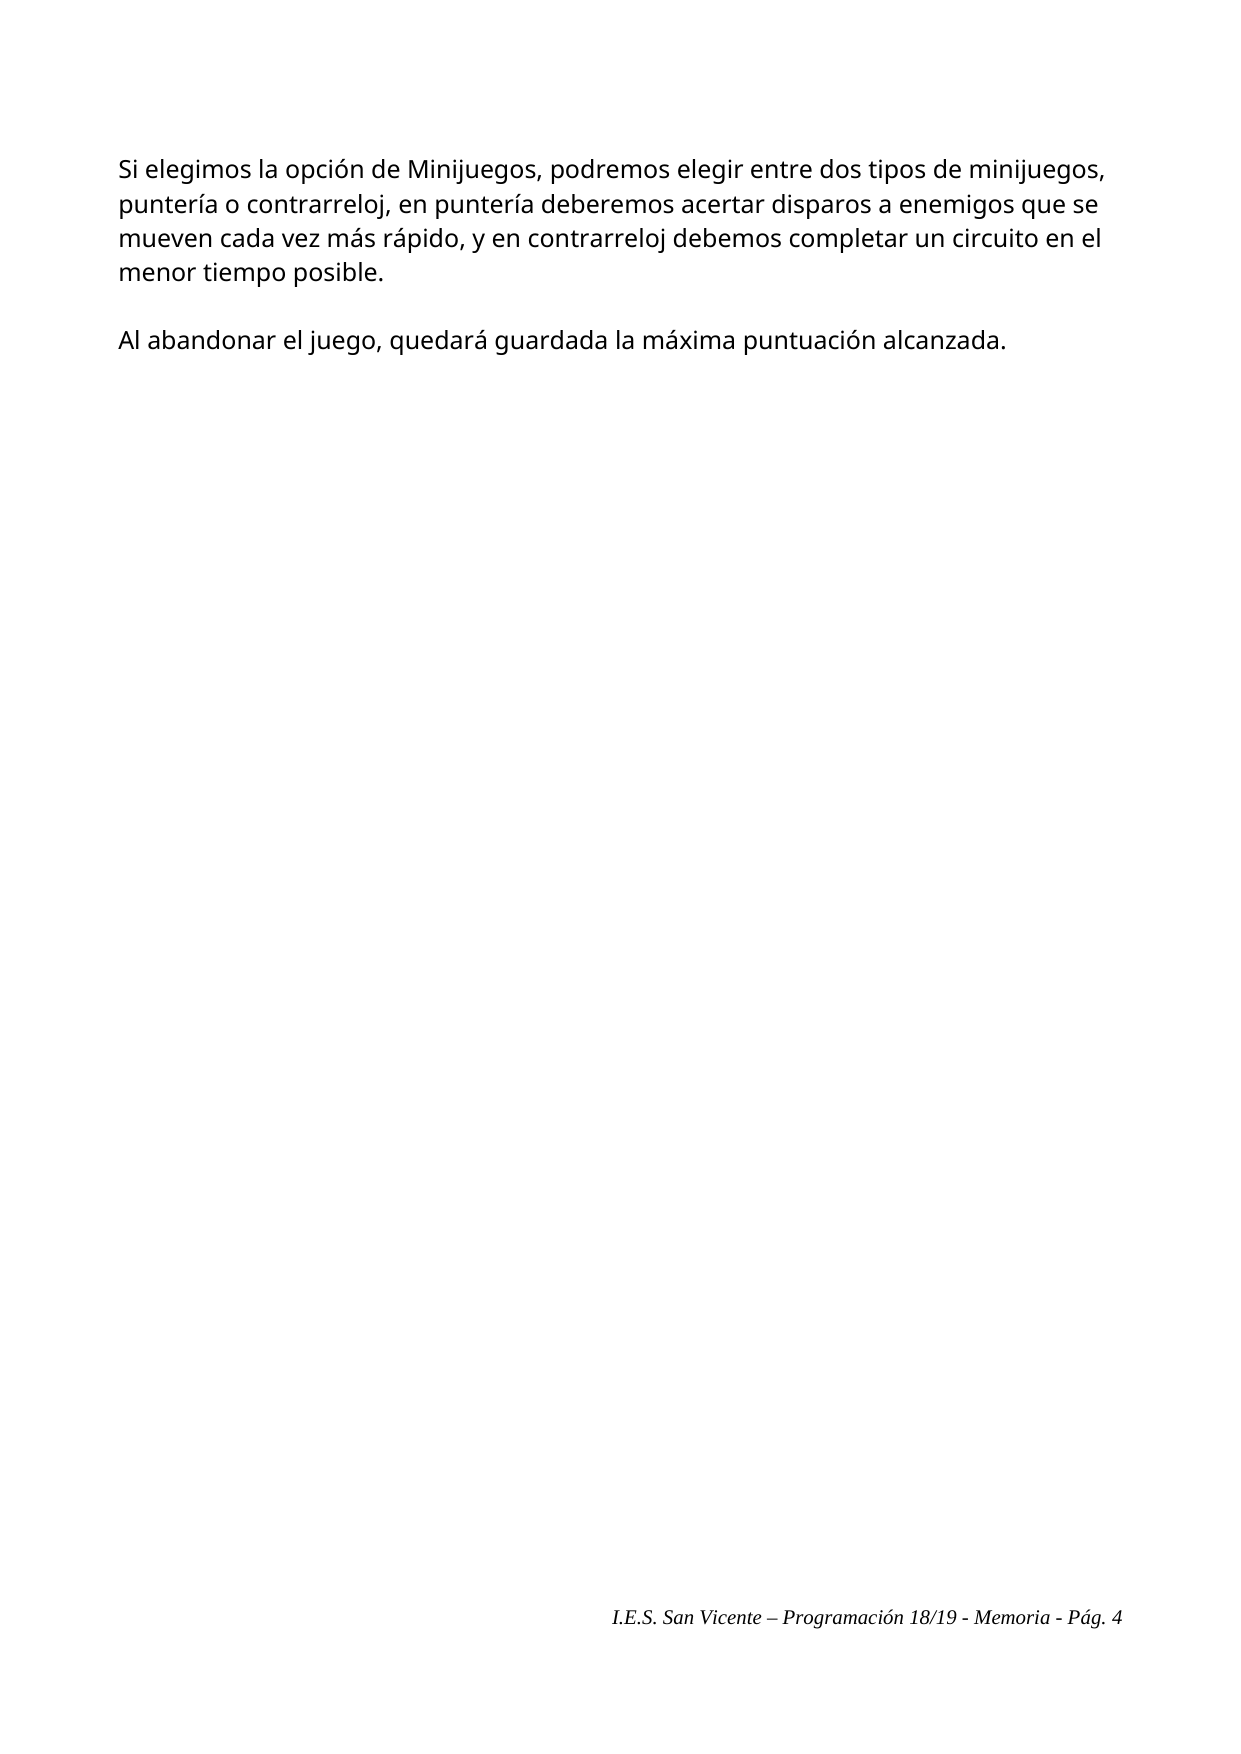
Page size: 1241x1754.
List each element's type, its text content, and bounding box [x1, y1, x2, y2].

text Si elegimos la opción de Minijuegos, podremos elegir entre dos tipos de minijuegos, puntería o contrarreloj, en puntería deberemos acertar disparos a enemigos que se mueven cada vez más rápido, y en contrarreloj debemos completar un circuito en el menor tiempo posible. [118, 152, 1122, 288]
text Al abandonar el juego, quedará guardada la máxima puntuación alcanzada. [118, 322, 1122, 357]
